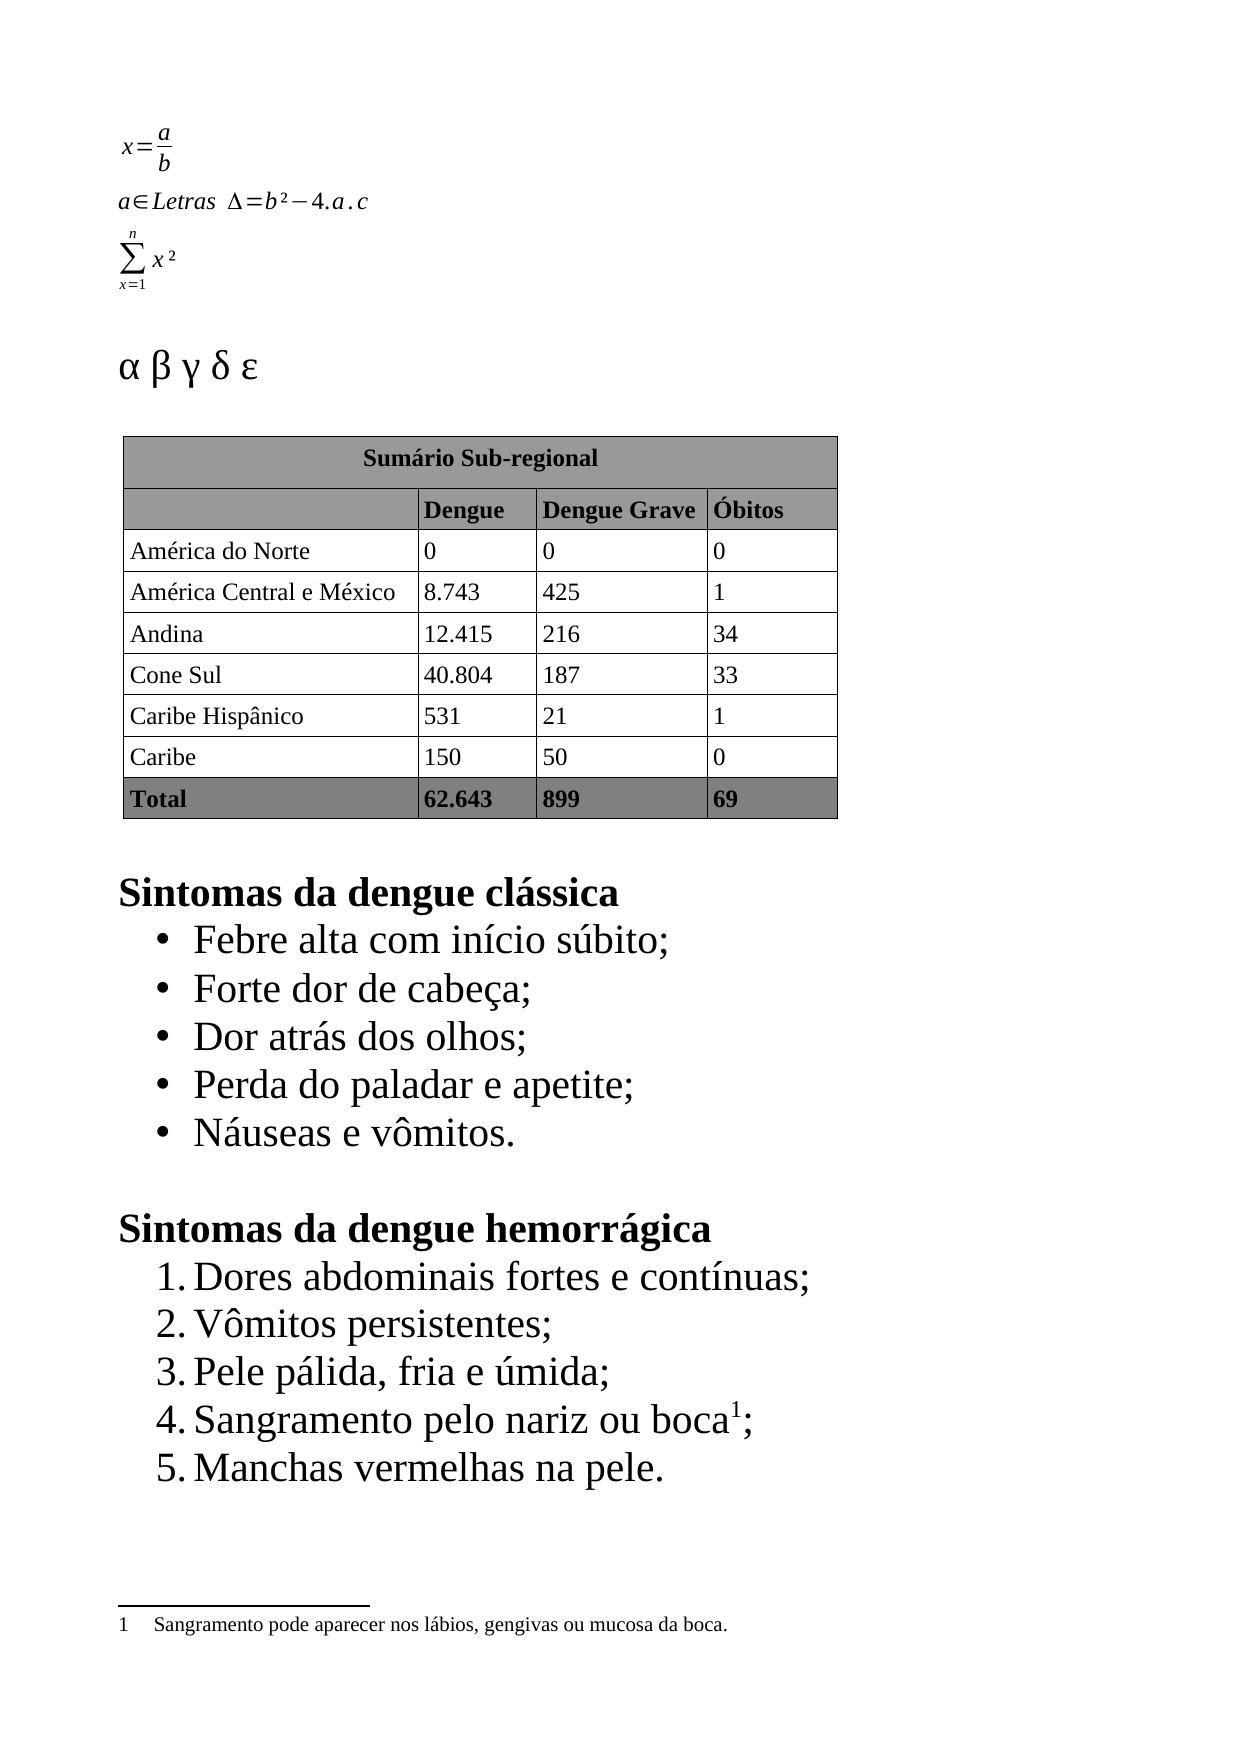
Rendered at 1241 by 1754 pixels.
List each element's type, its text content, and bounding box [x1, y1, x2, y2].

table_cell 1 [708, 695, 837, 736]
list Vômitos persistentes; [156, 1299, 1122, 1347]
table_cell 216 [537, 613, 707, 653]
table_cell Total [124, 778, 418, 818]
table_cell 187 [537, 654, 707, 694]
table_cell 8.743 [419, 572, 536, 612]
text Sintomas da dengue clássica [118, 867, 1122, 915]
table_cell 21 [537, 695, 707, 736]
table_cell Óbitos [708, 489, 837, 529]
table_cell Cone Sul [124, 654, 418, 694]
table_cell 69 [708, 778, 837, 818]
table_cell 0 [419, 530, 536, 571]
table_cell 150 [419, 737, 536, 777]
table_cell 12.415 [419, 613, 536, 653]
table_cell 34 [708, 613, 837, 653]
table_cell 1 [708, 572, 837, 612]
list Dor atrás dos olhos; [156, 1011, 1122, 1059]
table_cell Caribe [124, 737, 418, 777]
table_cell Dengue [419, 489, 536, 529]
table_cell 62.643 [419, 778, 536, 818]
list Pele pálida, fria e úmida; [156, 1347, 1122, 1395]
table_cell 33 [708, 654, 837, 694]
list Náuseas e vômitos. [156, 1107, 1122, 1155]
table_cell 0 [708, 530, 837, 571]
list Forte dor de cabeça; [156, 963, 1122, 1011]
table_cell América Central e México [124, 572, 418, 612]
text α β γ δ ε [118, 340, 1122, 388]
table_cell 531 [419, 695, 536, 736]
list Perda do paladar e apetite; [156, 1059, 1122, 1107]
table_header Sumário Sub-regional [124, 437, 837, 488]
text Sintomas da dengue hemorrágica [118, 1203, 1122, 1251]
table_cell 50 [537, 737, 707, 777]
list Febre alta com início súbito; [156, 915, 1122, 963]
table_cell Caribe Hispânico [124, 695, 418, 736]
table_cell América do Norte [124, 530, 418, 571]
table_cell Dengue Grave [537, 489, 707, 529]
table_cell 40.804 [419, 654, 536, 694]
list Sangramento pelo nariz ou boca; [156, 1395, 1122, 1443]
table_cell 899 [537, 778, 707, 818]
table_cell [124, 489, 418, 529]
list Dores abdominais fortes e contínuas; [156, 1251, 1122, 1299]
table_cell 0 [537, 530, 707, 571]
table_cell Andina [124, 613, 418, 653]
list Sangramento pode aparecer nos lábios, gengivas ou mucosa da boca. [118, 1612, 1122, 1636]
list Manchas vermelhas na pele. [156, 1443, 1122, 1491]
table_cell 425 [537, 572, 707, 612]
table_cell 0 [708, 737, 837, 777]
